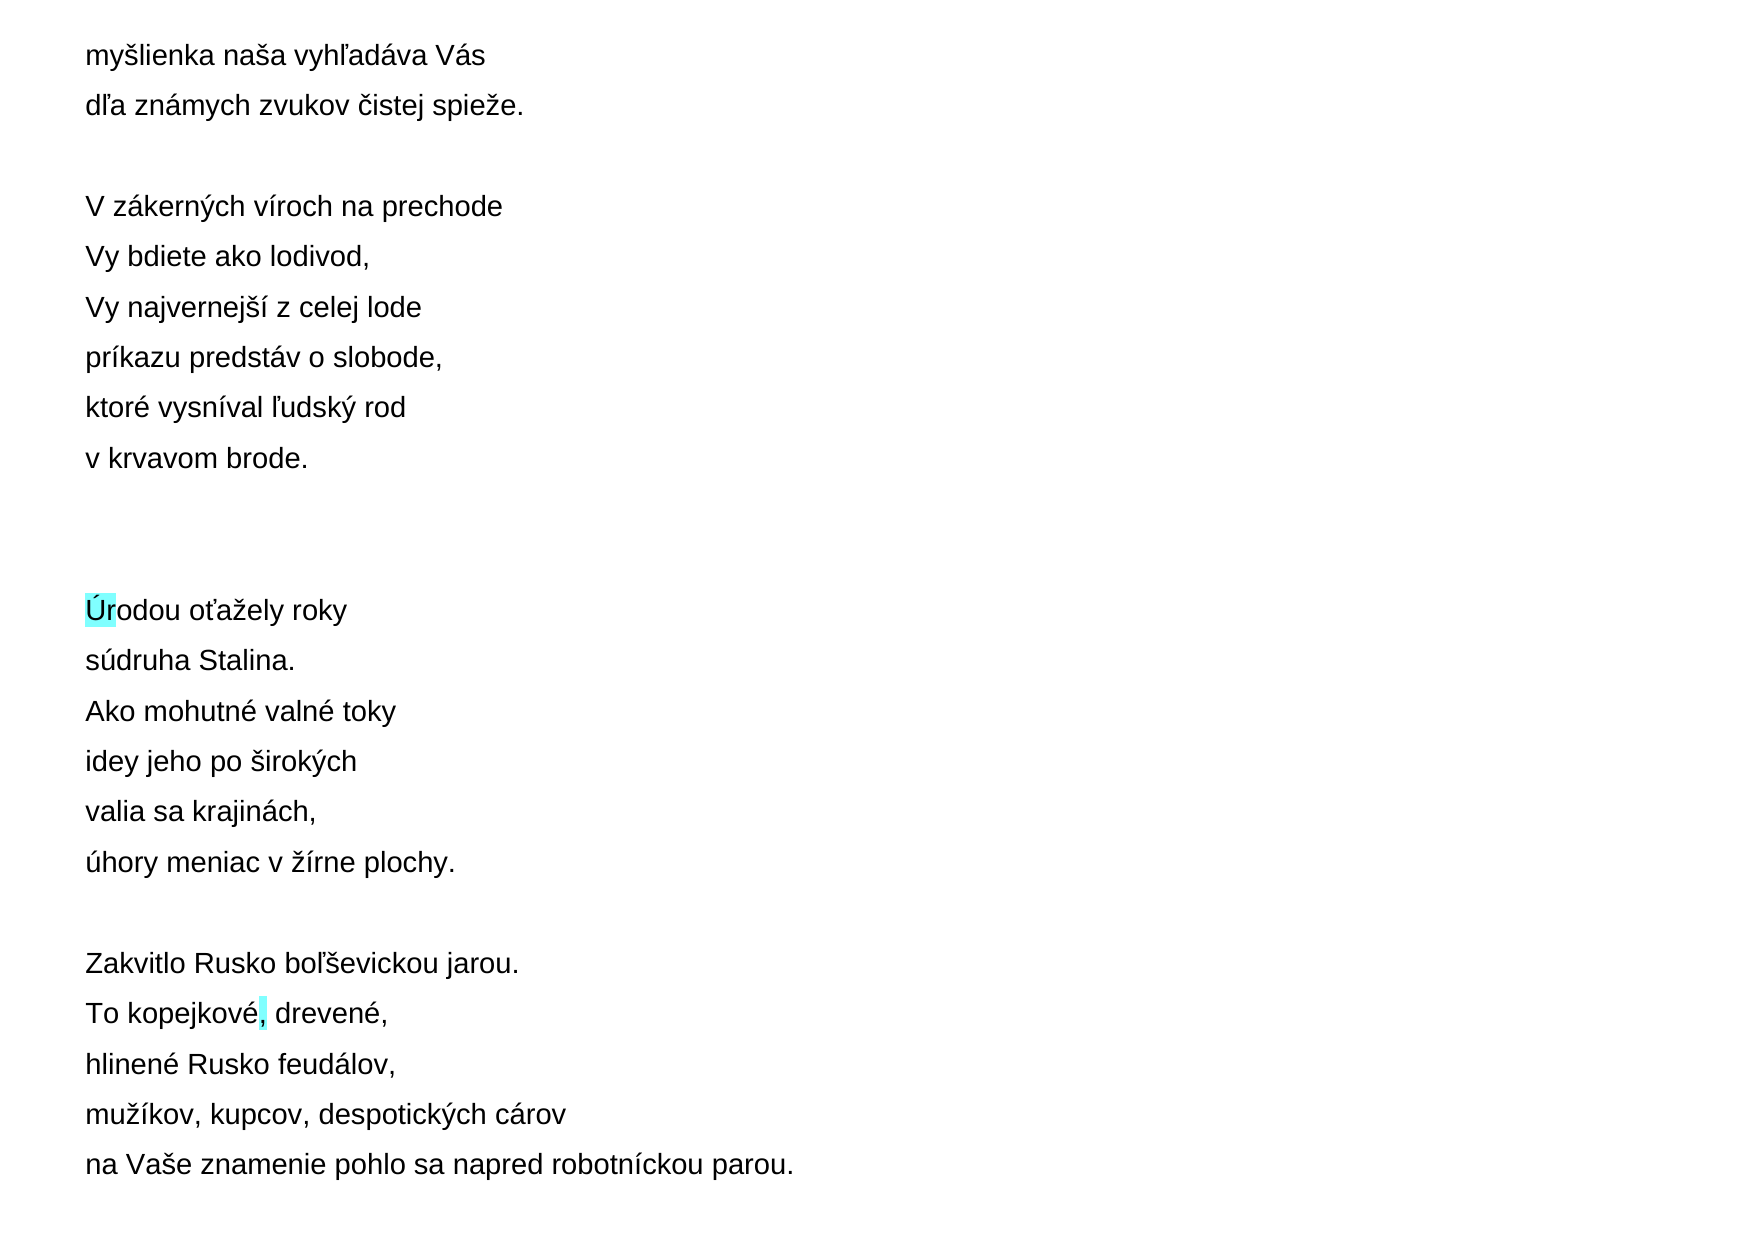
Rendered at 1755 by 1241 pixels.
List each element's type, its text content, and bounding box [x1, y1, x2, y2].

text Ako mohutné valné toky [85, 694, 1177, 727]
text Zakvitlo Rusko boľševickou jarou. [85, 946, 1177, 979]
text súdruha Stalina. [85, 643, 1177, 677]
text hlinené Rusko feudálov, [85, 1047, 1177, 1080]
text To kopejkové, drevené, [85, 996, 1177, 1030]
text Úrodou oťažely roky [85, 593, 1177, 627]
text dľa známych zvukov čistej spieže. [85, 88, 1177, 121]
text idey jeho po širokých [85, 744, 1177, 778]
text ktoré vysníval ľudský rod [85, 390, 1177, 424]
text Vy najvernejší z celej lode [85, 290, 1177, 323]
text na Vaše znamenie pohlo sa napred robotníckou parou. [85, 1147, 1177, 1181]
text Vy bdiete ako lodivod, [85, 239, 1177, 273]
text myšlienka naša vyhľadáva Vás [85, 37, 1177, 71]
text V zákerných víroch na prechode [85, 189, 1177, 223]
text príkazu predstáv o slobode, [85, 340, 1177, 374]
text valia sa krajinách, [85, 794, 1177, 828]
text v krvavom brode. [85, 441, 1177, 474]
text mužíkov, kupcov, despotických cárov [85, 1097, 1177, 1131]
text úhory meniac v žírne plochy. [85, 845, 1177, 878]
